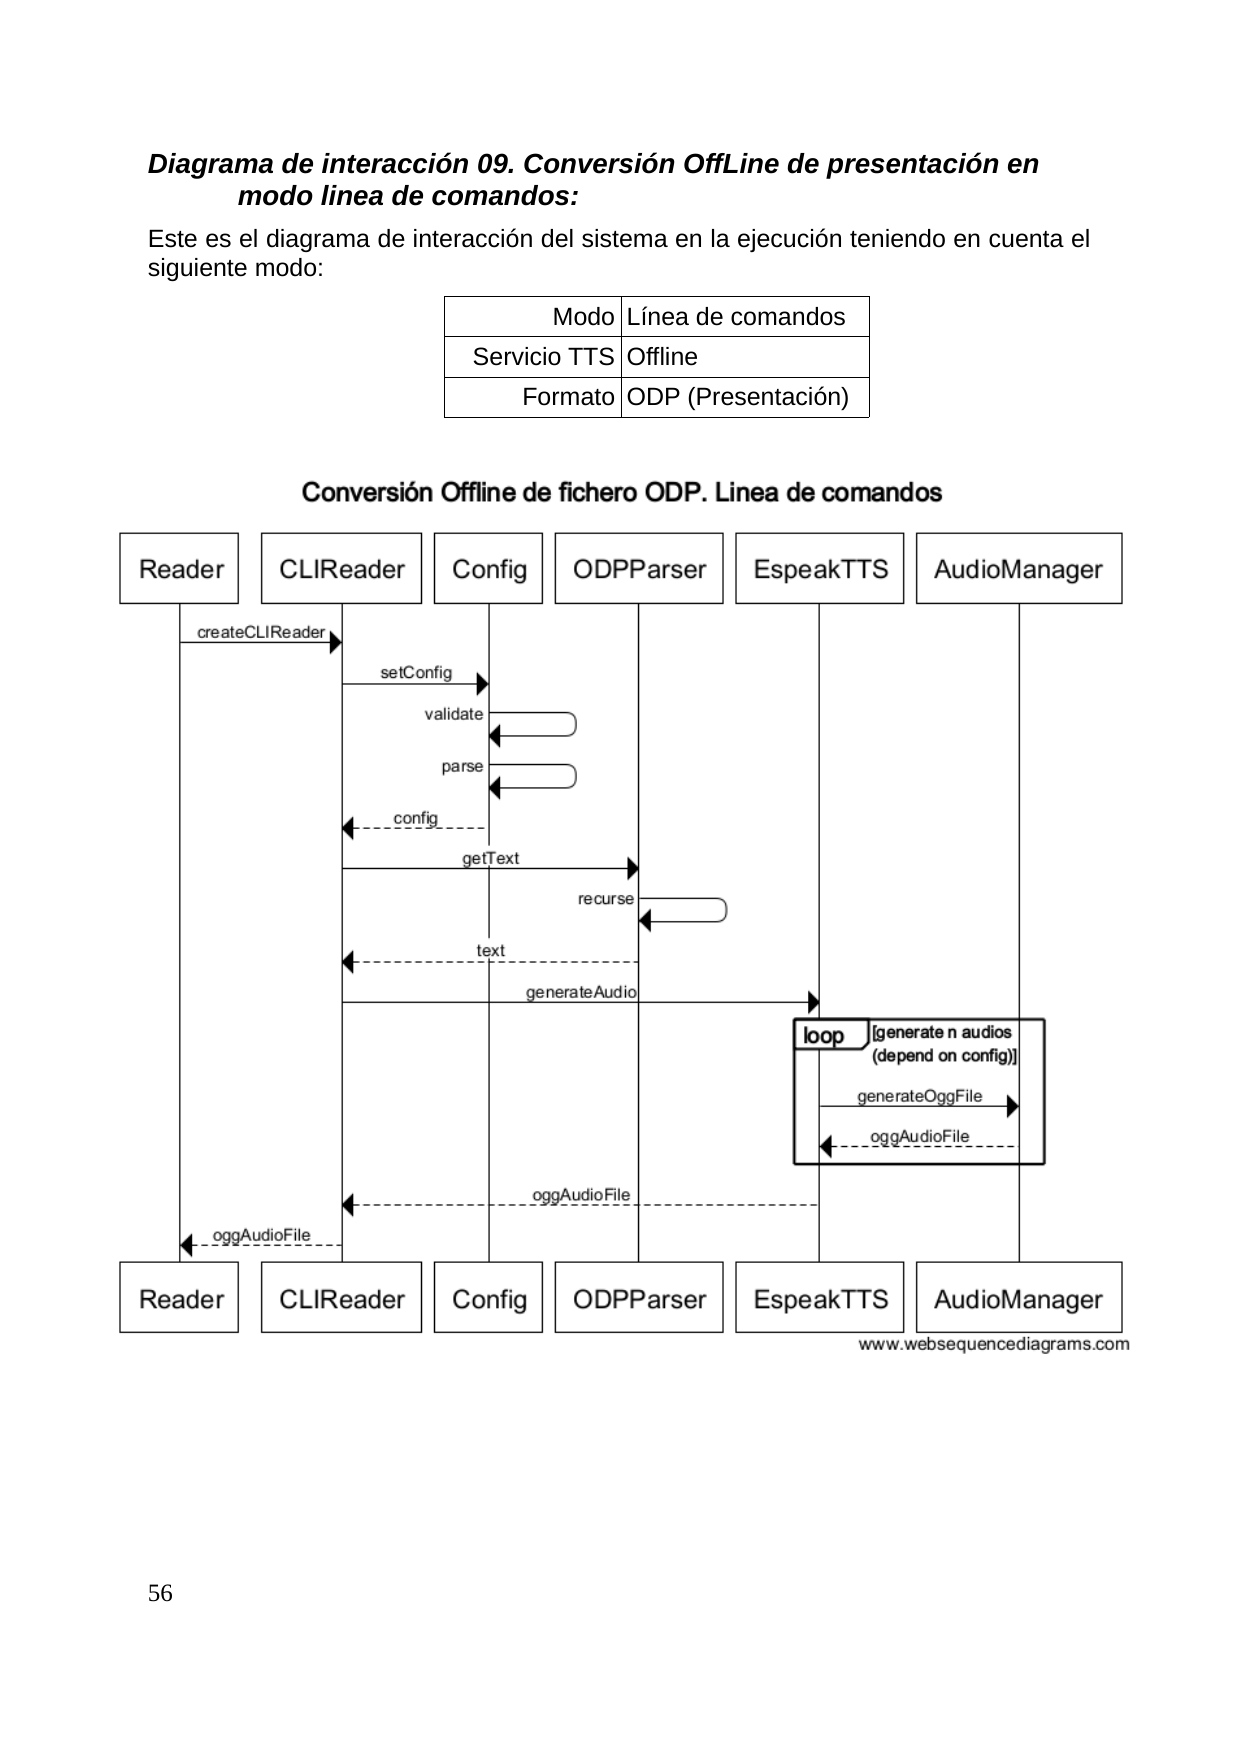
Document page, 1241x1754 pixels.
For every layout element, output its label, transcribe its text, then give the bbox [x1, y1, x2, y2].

text Este es el diagrama de interacción del sistema en la ejecución teniendo en cuenta el siguiente modo: [148, 224, 1093, 281]
table_header Modo [445, 297, 621, 336]
subtitle Diagrama de interacción 09. Conversión OffLine de presentación en modo linea de comandos: [148, 148, 1093, 211]
picture [100, 460, 1141, 1363]
table_cell Servicio TTS [445, 337, 621, 377]
table_cell Offline [622, 337, 869, 377]
table_cell Formato [445, 378, 621, 417]
table_cell ODP (Presentación) [622, 378, 869, 417]
table_header Línea de comandos [622, 297, 869, 336]
